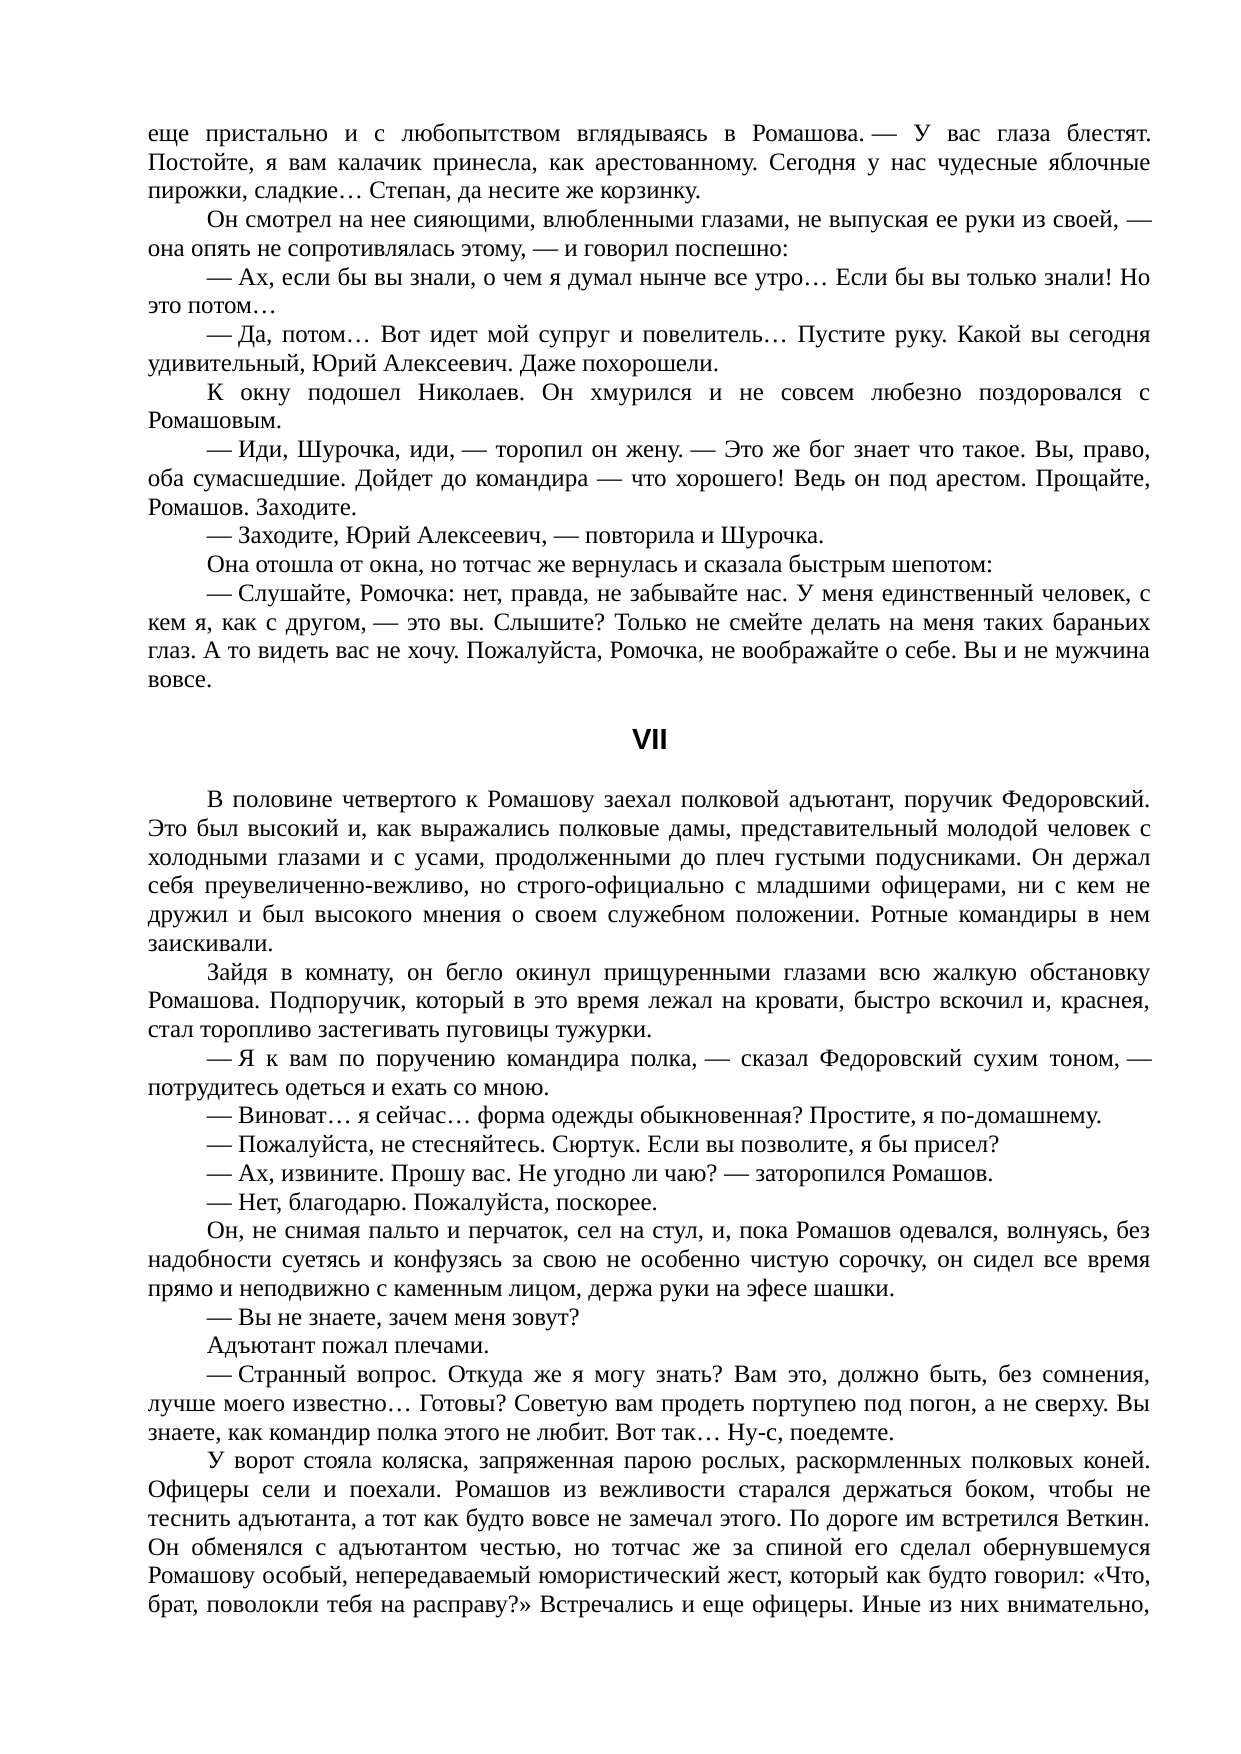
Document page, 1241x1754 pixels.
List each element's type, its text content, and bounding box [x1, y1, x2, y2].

text — Виноват… я сейчас… форма одежды обыкновенная? Простите, я по-домашнему. [148, 1100, 1152, 1129]
text — Ах, извините. Прошу вас. Не угодно ли чаю? — заторопился Ромашов. [148, 1158, 1152, 1187]
text Он смотрел на нее сияющими, влюбленными глазами, не выпуская ее руки из своей, — она опять не сопротивлялась этому, — и говорил поспешно: [148, 204, 1152, 262]
text — Ах, если бы вы знали, о чем я думал нынче все утро… Если бы вы только знали! Но это потом… [148, 262, 1152, 319]
text Он, не снимая пальто и перчаток, сел на стул, и, пока Ромашов одевался, волнуясь, без надобности суетясь и конфузясь за свою не особенно чистую сорочку, он сидел все время прямо и неподвижно с каменным лицом, держа руки на эфесе шашки. [148, 1215, 1152, 1302]
text — Иди, Шурочка, иди, — торопил он жену. — Это же бог знает что такое. Вы, право, оба сумасшедшие. Дойдет до командира — что хорошего! Ведь он под арестом. Прощайте, Ромашов. Заходите. [148, 434, 1152, 521]
text — Вы не знаете, зачем меня зовут? [148, 1302, 1152, 1330]
text — Пожалуйста, не стесняйтесь. Сюртук. Если вы позволите, я бы присел? [148, 1129, 1152, 1158]
text — Нет, благодарю. Пожалуйста, поскорее. [148, 1187, 1152, 1215]
text — Я к вам по поручению командира полка, — сказал Федоровский сухим тоном, — потрудитесь одеться и ехать со мною. [148, 1043, 1152, 1100]
text Зайдя в комнату, он бегло окинул прищуренными глазами всю жалкую обстановку Ромашова. Подпоручик, который в это время лежал на кровати, быстро вскочил и, краснея, стал торопливо застегивать пуговицы тужурки. [148, 957, 1152, 1043]
subtitle VII [148, 722, 1152, 755]
text К окну подошел Николаев. Он хмурился и не совсем любезно поздоровался с Ромашовым. [148, 377, 1152, 434]
text Адъютант пожал плечами. [148, 1330, 1152, 1359]
text — Странный вопрос. Откуда же я могу знать? Вам это, должно быть, без сомнения, лучше моего известно… Готовы? Советую вам продеть портупею под погон, а не сверху. Вы знаете, как командир полка этого не любит. Вот так… Ну-с, поедемте. [148, 1359, 1152, 1445]
text — Да, потом… Вот идет мой супруг и повелитель… Пустите руку. Какой вы сегодня удивительный, Юрий Алексеевич. Даже похорошели. [148, 319, 1152, 377]
text У ворот стояла коляска, запряженная парою рослых, раскормленных полковых коней. Офицеры сели и поехали. Ромашов из вежливости старался держаться боком, чтобы не теснить адъютанта, а тот как будто вовсе не замечал этого. По дороге им встретился Веткин. Он обменялся с адъютантом честью, но тотчас же за спиной его сделал обернувшемуся Ромашову особый, непередаваемый юмористический жест, который как будто говорил: «Что, брат, поволокли тебя на расправу?» Встречались и еще офицеры. Иные из них внимательно, [148, 1445, 1152, 1618]
text — Заходите, Юрий Алексеевич, — повторила и Шурочка. [148, 521, 1152, 549]
text еще пристально и с любопытством вглядываясь в Ромашова. — У вас глаза блестят. Постойте, я вам калачик принесла, как арестованному. Сегодня у нас чудесные яблочные пирожки, сладкие… Степан, да несите же корзинку. [148, 118, 1152, 204]
text В половине четвертого к Ромашову заехал полковой адъютант, поручик Федоровский. Это был высокий и, как выражались полковые дамы, представительный молодой человек с холодными глазами и с усами, продолженными до плеч густыми подусниками. Он держал себя преувеличенно-вежливо, но строго-официально с младшими офицерами, ни с кем не дружил и был высокого мнения о своем служебном положении. Ротные командиры в нем заискивали. [148, 784, 1152, 957]
text Она отошла от окна, но тотчас же вернулась и сказала быстрым шепотом: [148, 549, 1152, 578]
text — Слушайте, Ромочка: нет, правда, не забывайте нас. У меня единственный человек, с кем я, как с другом, — это вы. Слышите? Только не смейте делать на меня таких бараньих глаз. А то видеть вас не хочу. Пожалуйста, Ромочка, не воображайте о себе. Вы и не мужчина вовсе. [148, 578, 1152, 693]
